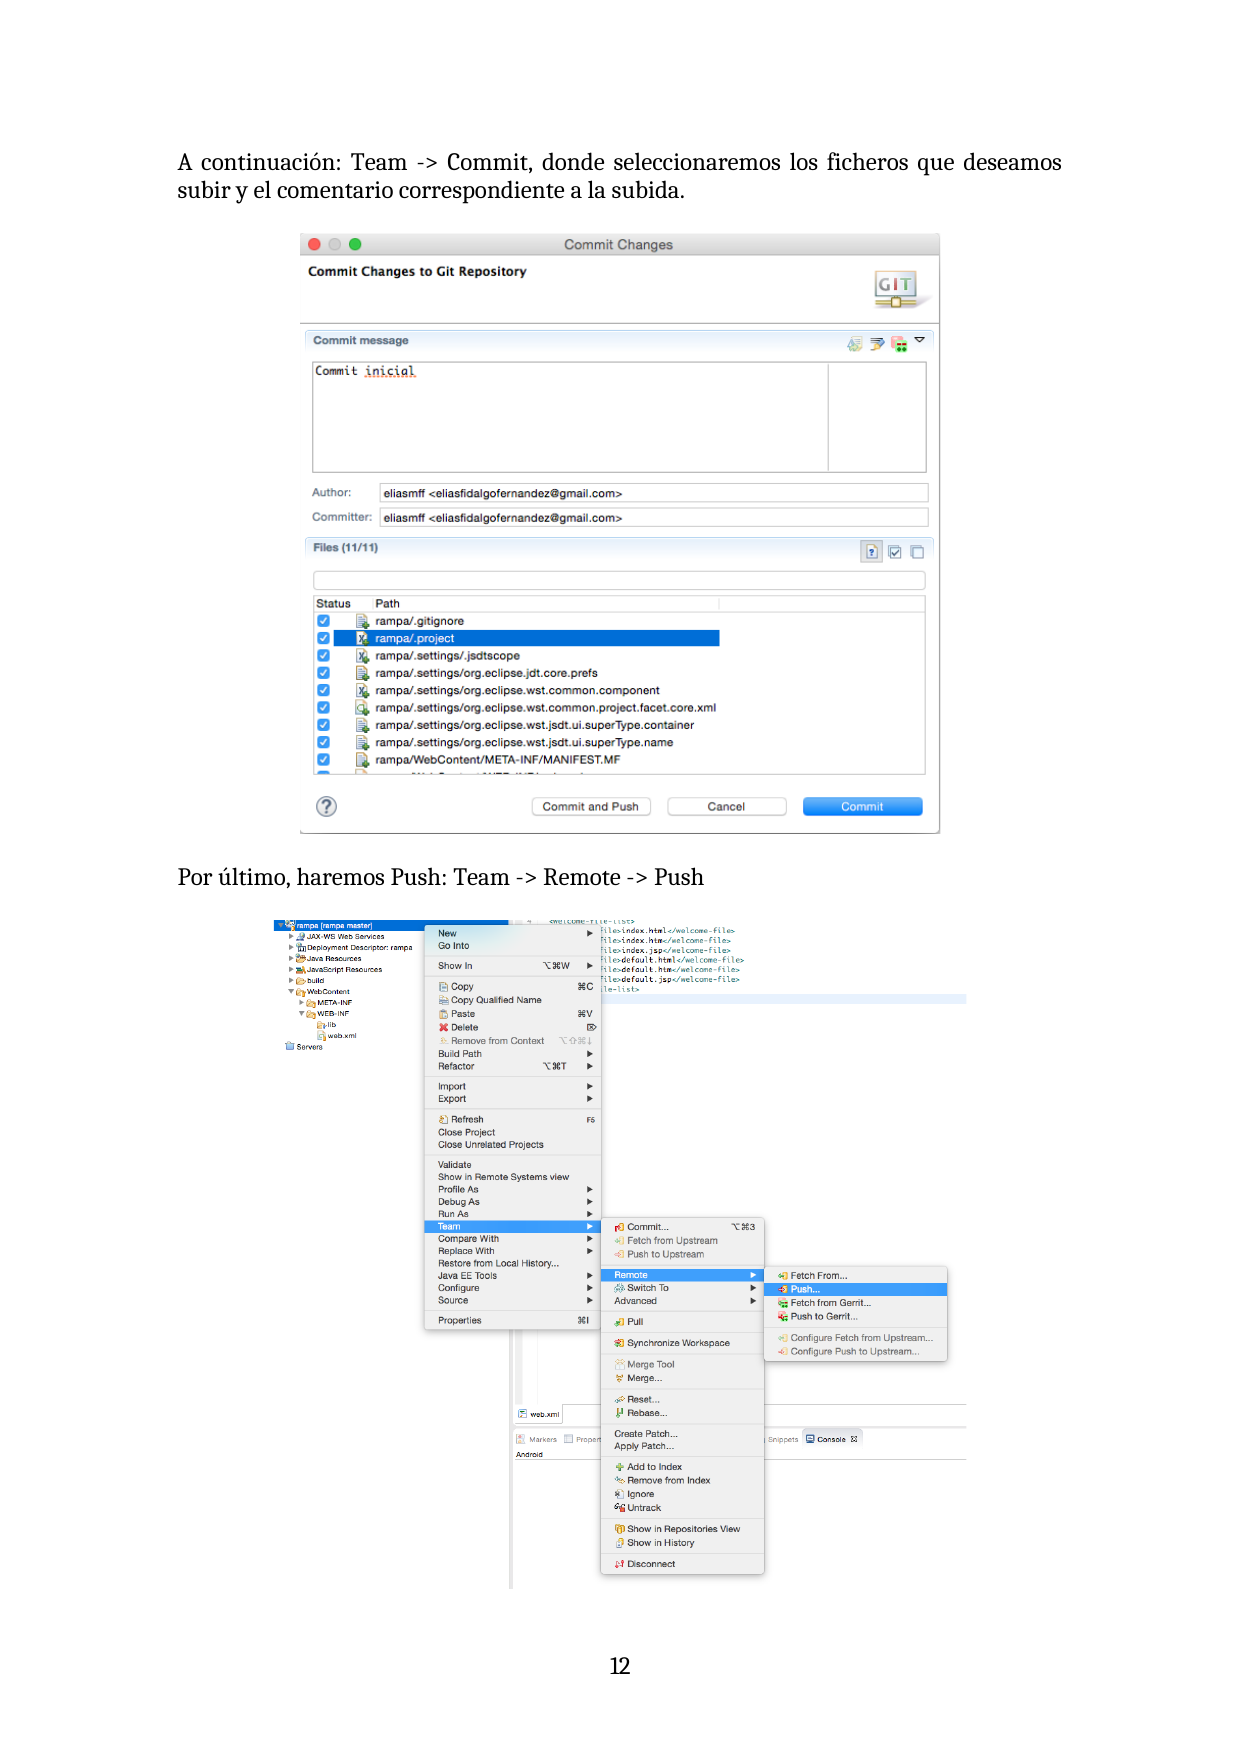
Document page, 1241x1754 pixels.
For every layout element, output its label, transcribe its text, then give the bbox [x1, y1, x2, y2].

picture [300, 233, 941, 834]
text A continuación: Team -> Commit, donde seleccionaremos los ficheros que deseamos subir y el comentario correspondiente a la subida. [177, 148, 1063, 205]
text Por último, haremos Push: Team -> Remote -> Push [177, 863, 1063, 891]
picture [273, 920, 967, 1589]
